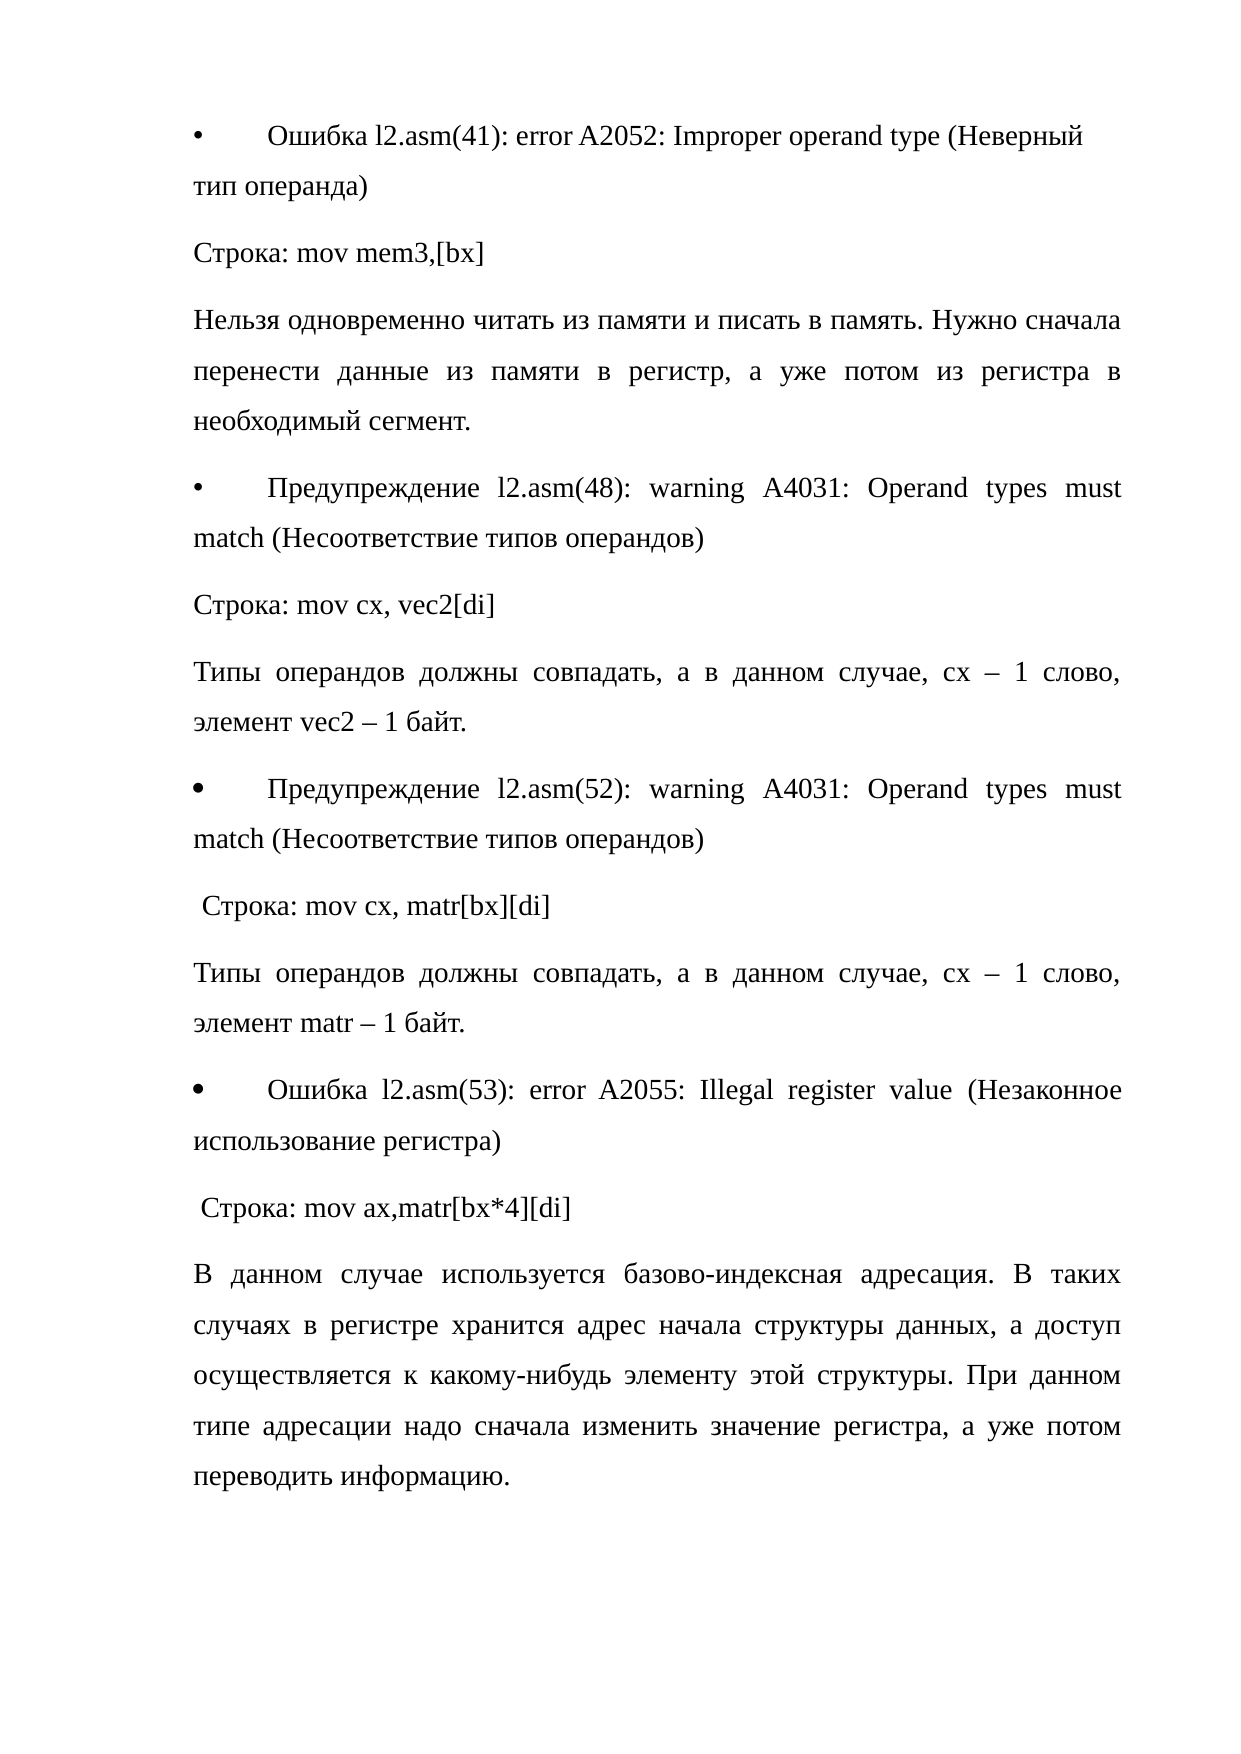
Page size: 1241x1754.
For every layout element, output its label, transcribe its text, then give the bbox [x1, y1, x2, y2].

list Строка: mov mem3,[bx] [193, 235, 1122, 269]
list Предупреждение l2.asm(52): warning A4031: Operand types must match (Несоответствие типов операндов) [193, 771, 1122, 855]
text Строка: mov ax,matr[bx*4][di] [193, 1190, 1122, 1223]
text Типы операндов должны совпадать, а в данном случае, cx – 1 слово, элемент matr – 1 байт. [193, 955, 1122, 1039]
list Ошибка l2.asm(53): error A2055: Illegal register value (Незаконное использование регистра) [193, 1072, 1122, 1156]
list Нельзя одновременно читать из памяти и писать в память. Нужно сначала перенести данные из памяти в регистр, а уже потом из регистра в необходимый сегмент. [193, 302, 1122, 436]
text В данном случае используется базово-индексная адресация. В таких случаях в регистре хранится адрес начала структуры данных, а доступ осуществляется к какому-нибудь элементу этой структуры. При данном типе адресации надо сначала изменить значение регистра, а уже потом переводить информацию. [193, 1257, 1122, 1491]
text Строка: mov cx, matr[bx][di] [193, 888, 1122, 922]
list Предупреждение l2.asm(48): warning A4031: Operand types must match (Несоответствие типов операндов) [193, 470, 1122, 554]
list Строка: mov сx, vec2[di] [193, 587, 1122, 621]
list Ошибка l2.asm(41): error A2052: Improper operand type (Неверный тип операнда) [193, 118, 1122, 202]
list Типы операндов должны совпадать, а в данном случае, cx – 1 слово, элемент vec2 – 1 байт. [193, 654, 1122, 738]
